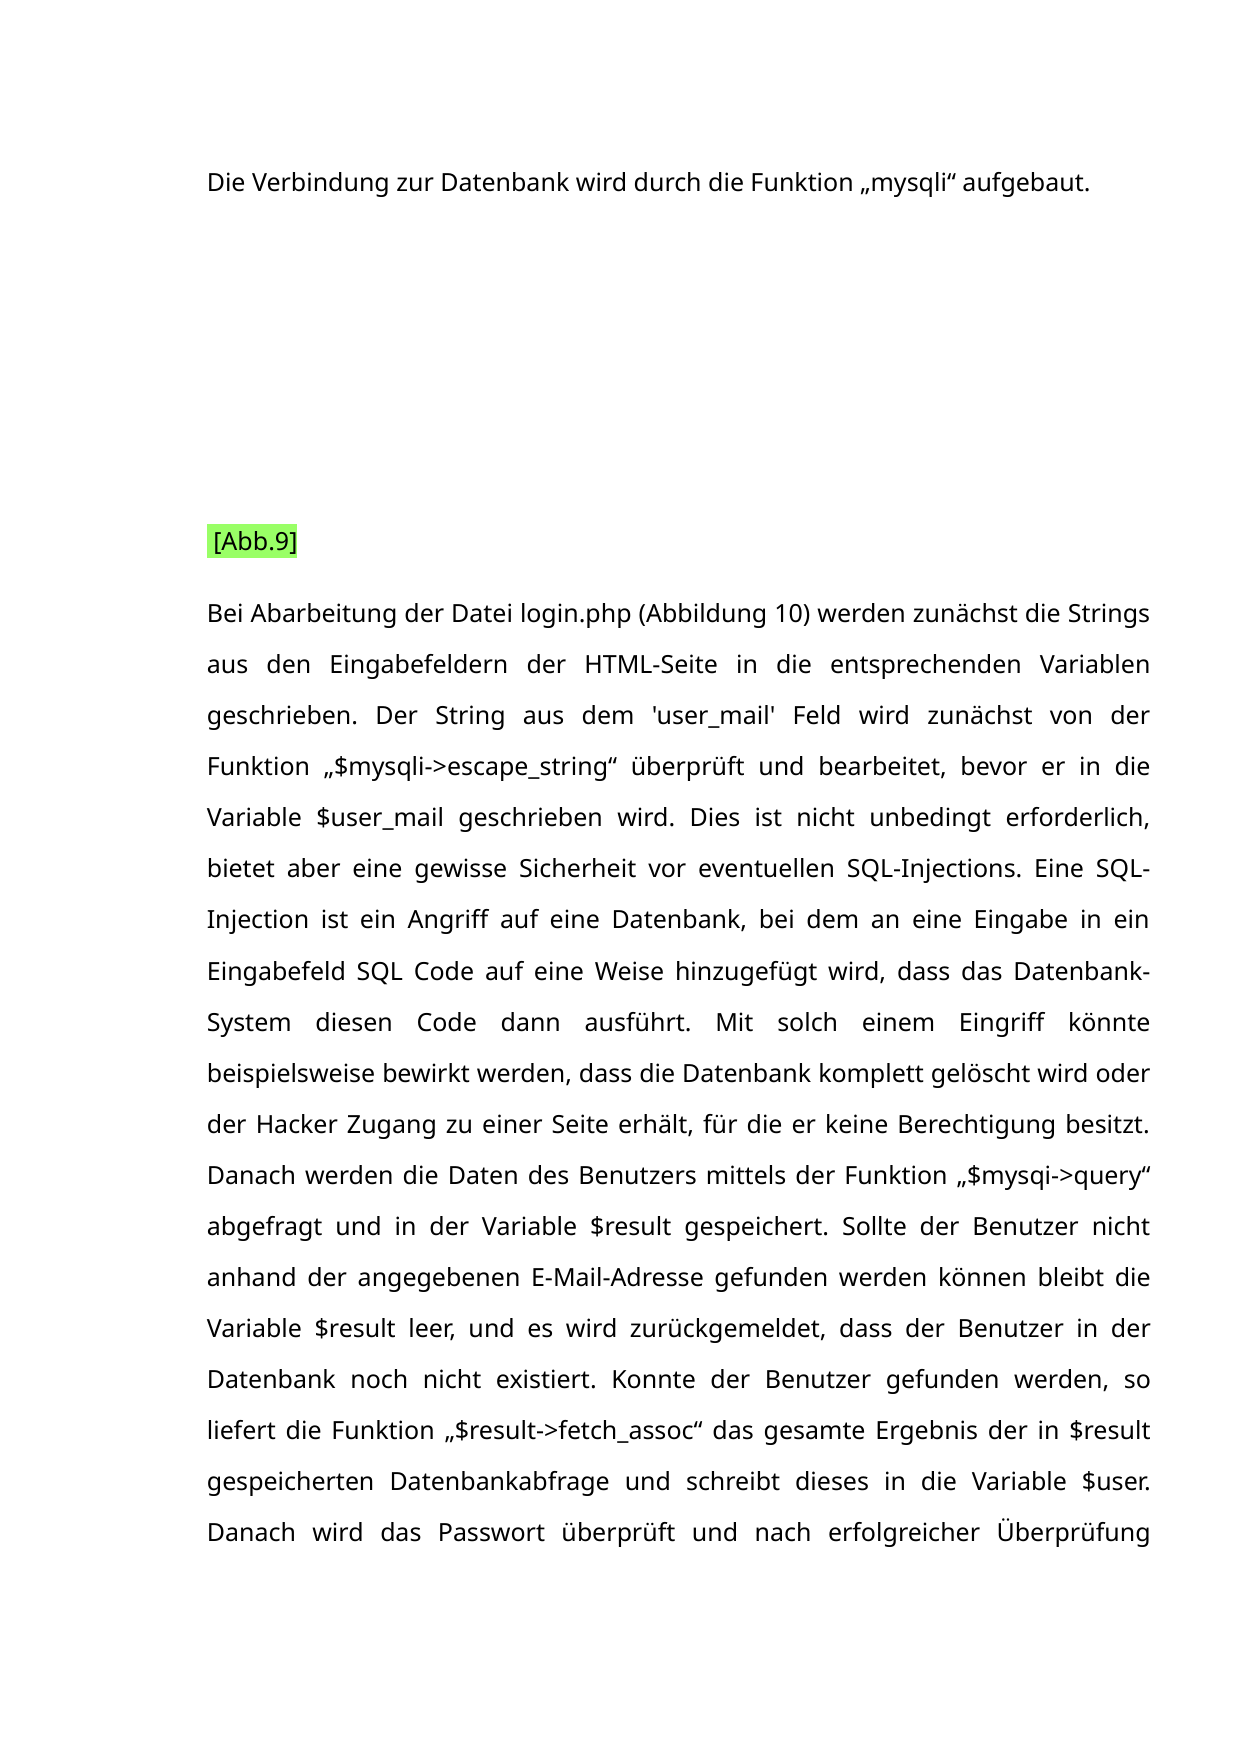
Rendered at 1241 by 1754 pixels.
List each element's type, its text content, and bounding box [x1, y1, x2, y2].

text Bei Abarbeitung der Datei login.php (Abbildung 10) werden zunächst die Strings aus den Eingabefeldern der HTML-Seite in die entsprechenden Variablen geschrieben. Der String aus dem 'user_mail' Feld wird zunächst von der Funktion „$mysqli->escape_string“ überprüft und bearbeitet, bevor er in die Variable $user_mail geschrieben wird. Dies ist nicht unbedingt erforderlich, bietet aber eine gewisse Sicherheit vor eventuellen SQL-Injections. Eine SQL-Injection ist ein Angriff auf eine Datenbank, bei dem an eine Eingabe in ein Eingabefeld SQL Code auf eine Weise hinzugefügt wird, dass das Datenbank-System diesen Code dann ausführt. Mit solch einem Eingriff könnte beispielsweise bewirkt werden, dass die Datenbank komplett gelöscht wird oder der Hacker Zugang zu einer Seite erhält, für die er keine Berechtigung besitzt. Danach werden die Daten des Benutzers mittels der Funktion „$mysqi->query“ abgefragt und in der Variable $result gespeichert. Sollte der Benutzer nicht anhand der angegebenen E-Mail-Adresse gefunden werden können bleibt die Variable $result leer, und es wird zurückgemeldet, dass der Benutzer in der Datenbank noch nicht existiert. Konnte der Benutzer gefunden werden, so liefert die Funktion „$result->fetch_assoc“ das gesamte Ergebnis der in $result gespeicherten Datenbankabfrage und schreibt dieses in die Variable $user. Danach wird das Passwort überprüft und nach erfolgreicher Überprüfung [207, 596, 1152, 1549]
text [Abb.9] [207, 524, 1152, 558]
text Die Verbindung zur Datenbank wird durch die Funktion „mysqli“ aufgebaut. [207, 164, 1152, 199]
